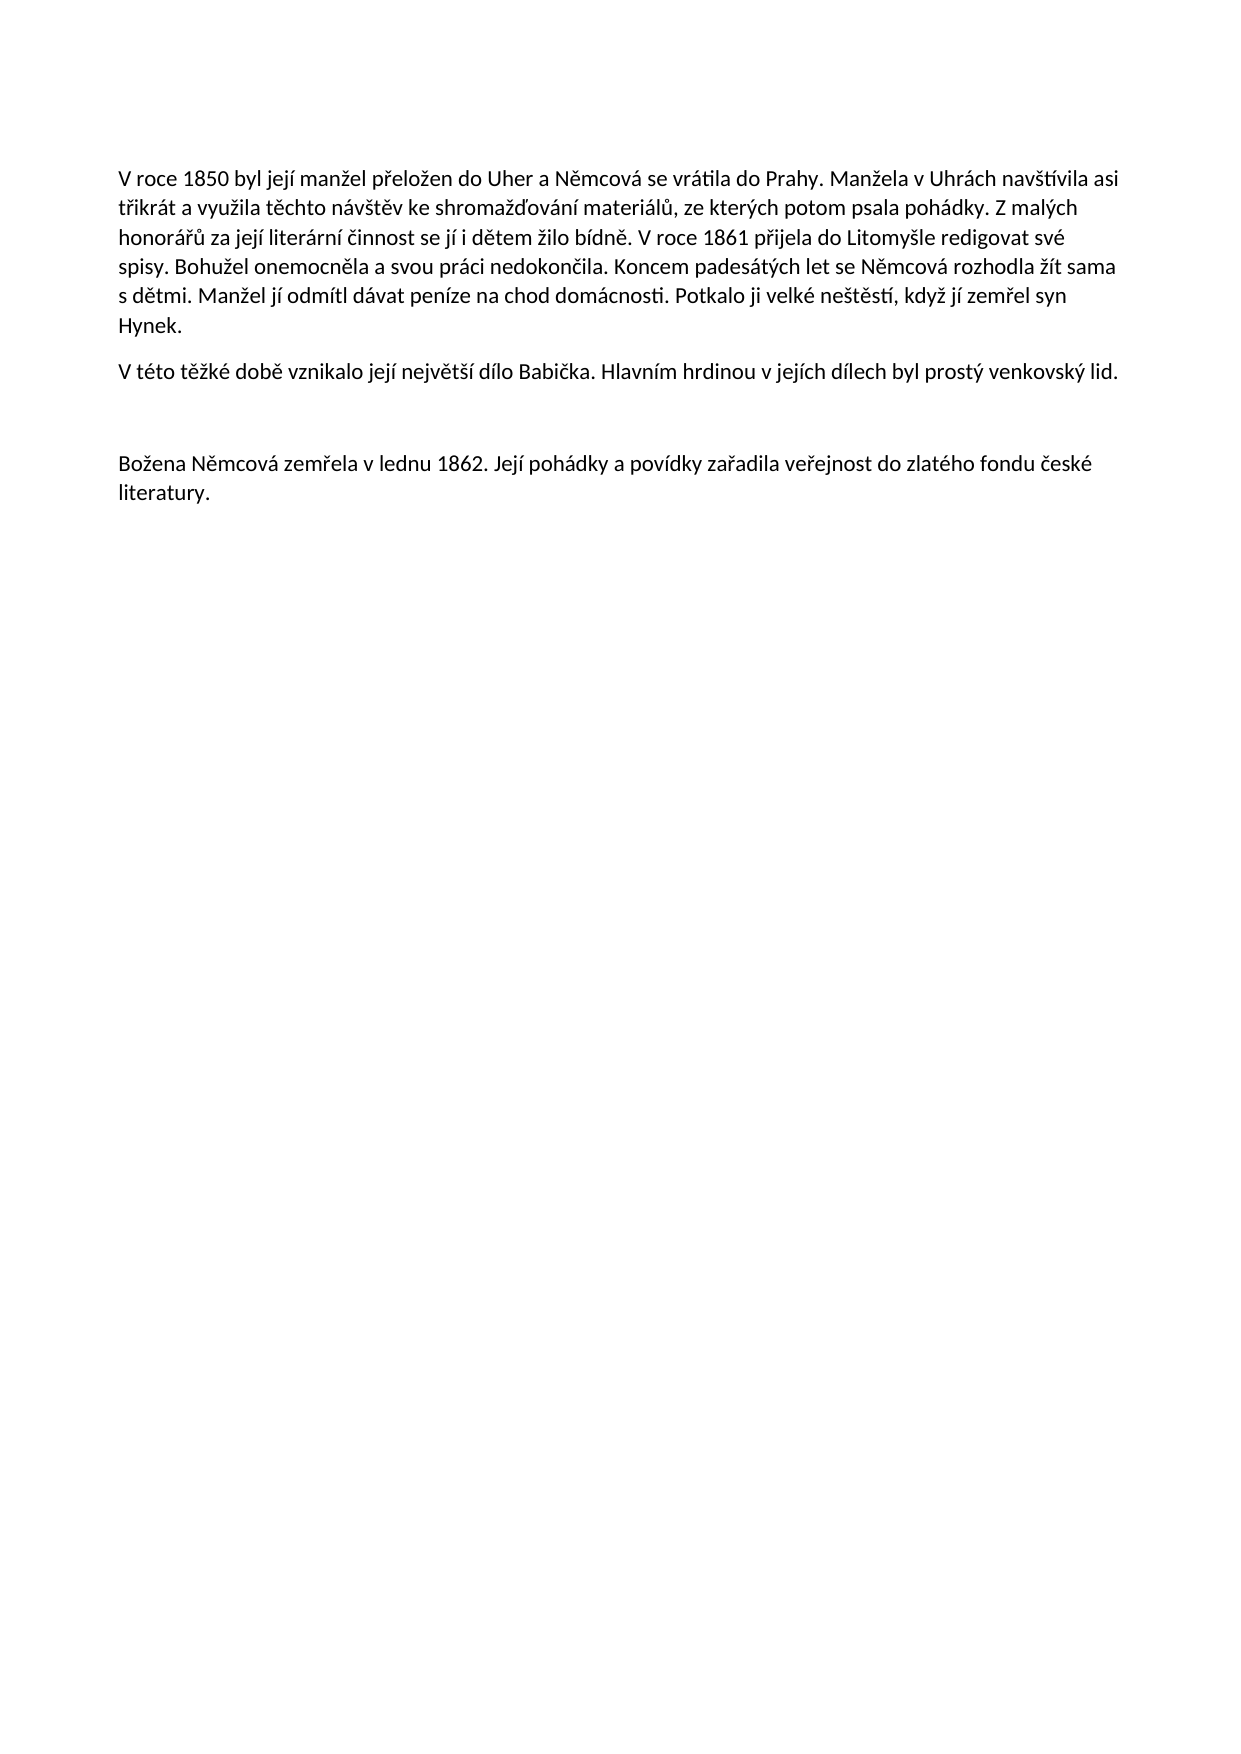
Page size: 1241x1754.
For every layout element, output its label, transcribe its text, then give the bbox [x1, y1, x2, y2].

text Božena Němcová zemřela v lednu 1862. Její pohádky a povídky zařadila veřejnost do zlatého fondu české literatury. [118, 449, 1122, 507]
text V roce 1850 byl její manžel přeložen do Uher a Němcová se vrátila do Prahy. Manžela v Uhrách navštívila asi třikrát a využila těchto návštěv ke shromažďování materiálů, ze kterých potom psala pohádky. Z malých honorářů za její literární činnost se jí i dětem žilo bídně. V roce 1861 přijela do Litomyšle redigovat své spisy. Bohužel onemocněla a svou práci nedokončila. Koncem padesátých let se Němcová rozhodla žít sama s dětmi. Manžel jí odmítl dávat peníze na chod domácnosti. Potkalo ji velké neštěstí, když jí zemřel syn Hynek. [118, 164, 1122, 339]
text V této těžké době vznikalo její největší dílo Babička. Hlavním hrdinou v jejích dílech byl prostý venkovský lid. [118, 357, 1122, 385]
